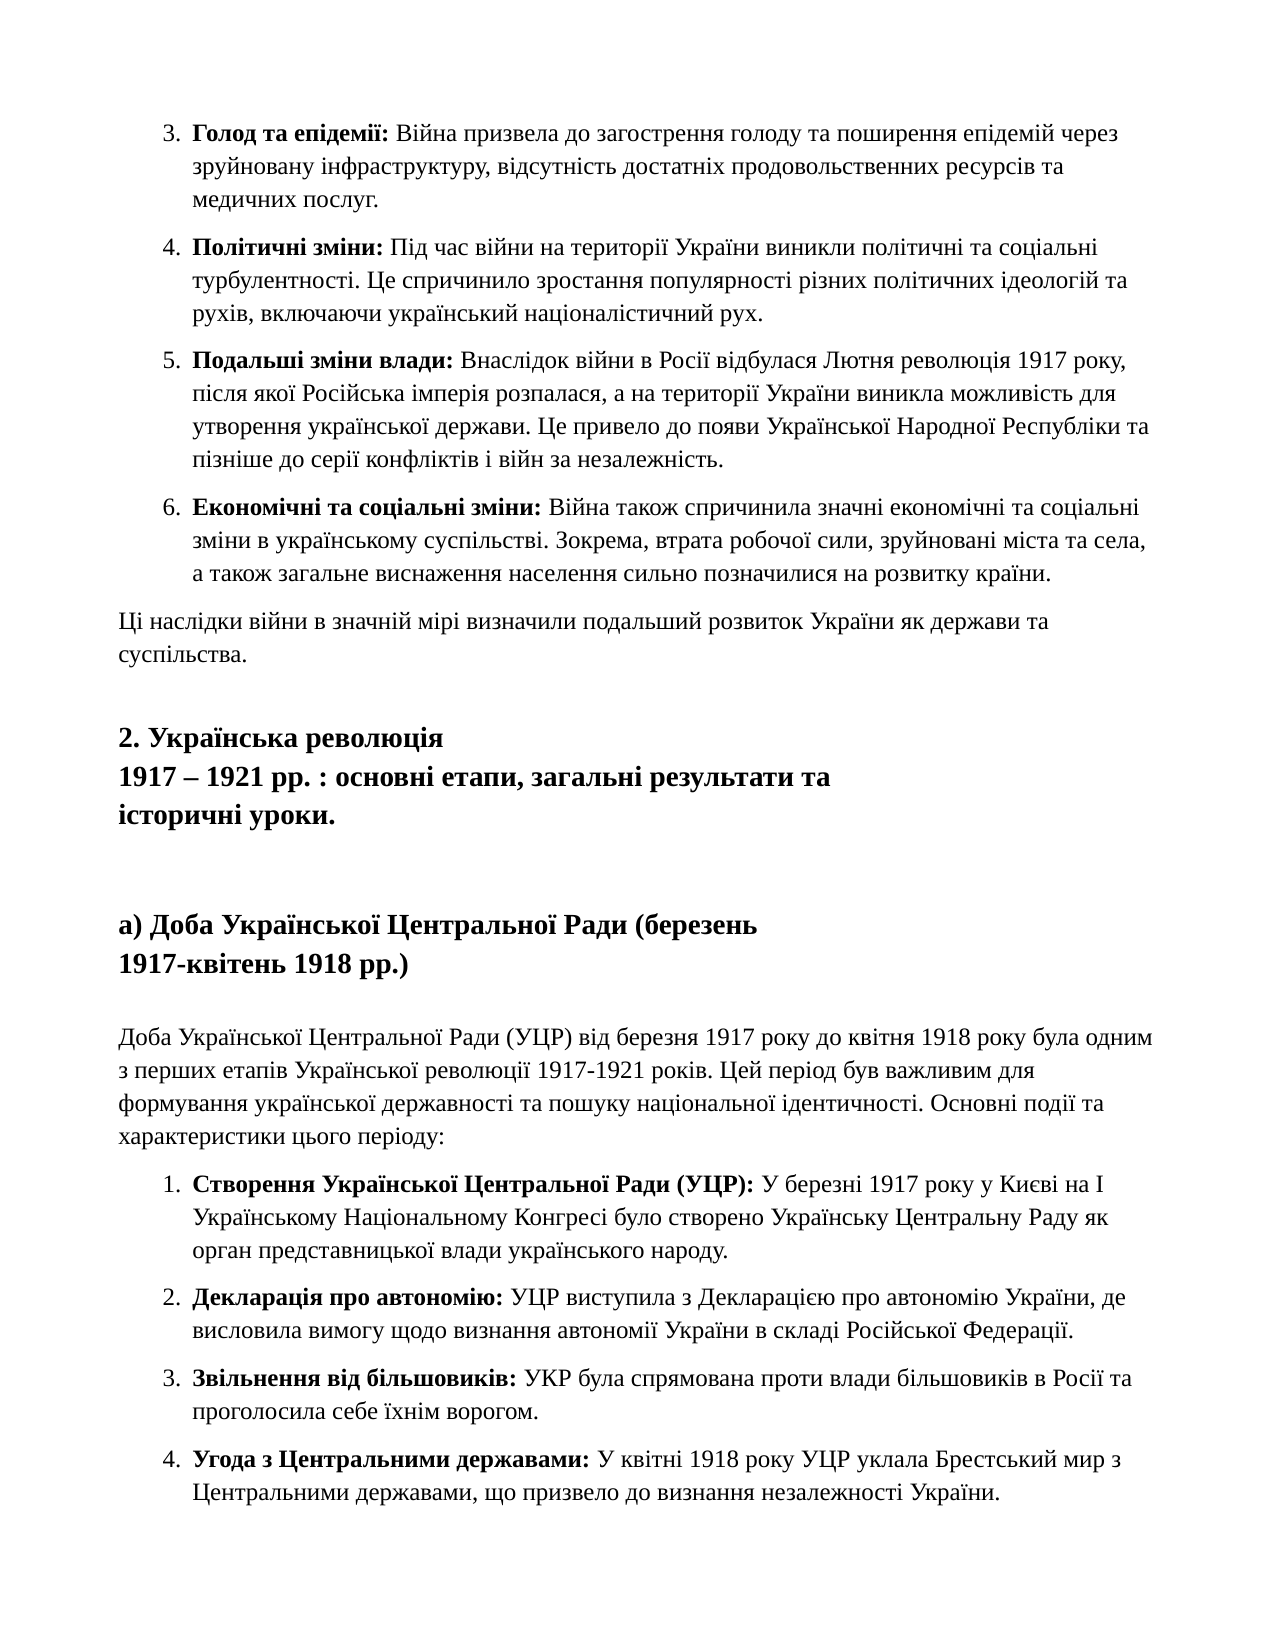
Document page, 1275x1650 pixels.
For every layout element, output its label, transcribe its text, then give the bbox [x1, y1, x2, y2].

list Декларація про автономію: УЦР виступила з Декларацією про автономію України, де висловила вимогу щодо визнання автономії України в складі Російської Федерації. [162, 1282, 1157, 1344]
text Ці наслідки війни в значній мірі визначили подальший розвиток України як держави та суспільства. [118, 606, 1157, 667]
list Економічні та соціальні зміни: Війна також спричинила значні економічні та соціальні зміни в українському суспільстві. Зокрема, втрата робочої сили, зруйновані міста та села, а також загальне виснаження населення сильно позначилися на розвитку країни. [162, 492, 1157, 587]
list Звільнення від більшовиків: УКР була спрямована проти влади більшовиків в Росії та проголосила себе їхнім ворогом. [162, 1363, 1157, 1425]
list Політичні зміни: Під час війни на території України виникли політичні та соціальні турбулентності. Це спричинило зростання популярності різних політичних ідеологій та рухів, включаючи український націоналістичний рух. [162, 232, 1157, 327]
list Угода з Центральними державами: У квітні 1918 року УЦР уклала Брестський мир з Центральними державами, що призвело до визнання незалежності України. [162, 1444, 1157, 1506]
list Голод та епідемії: Війна призвела до загострення голоду та поширення епідемій через зруйновану інфраструктуру, відсутність достатніх продовольственних ресурсів та медичних послуг. [162, 118, 1157, 213]
list Створення Української Центральної Ради (УЦР): У березні 1917 року у Києві на І Українському Національному Конгресі було створено Українську Центральну Раду як орган представницької влади українського народу. [162, 1169, 1157, 1264]
list Подальші зміни влади: Внаслідок війни в Росії відбулася Лютня революція 1917 року, після якої Російська імперія розпалася, а на території України виникла можливість для утворення української держави. Це привело до появи Української Народної Республіки та пізніше до серії конфліктів і війн за незалежність. [162, 345, 1157, 473]
text 2. Українська революція 1917 – 1921 рр. : основні етапи, загальні результати та історичні уроки. а) Доба Української Центральної Ради (березень 1917-квітень 1918 рр.) Доба Української Центральної Ради (УЦР) від березня 1917 року до квітня 1918 року була одним з перших етапів Української революції 1917-1921 років. Цей період був важливим для формування української державності та пошуку національної ідентичності. Основні події та характеристики цього періоду: [118, 686, 1157, 1150]
